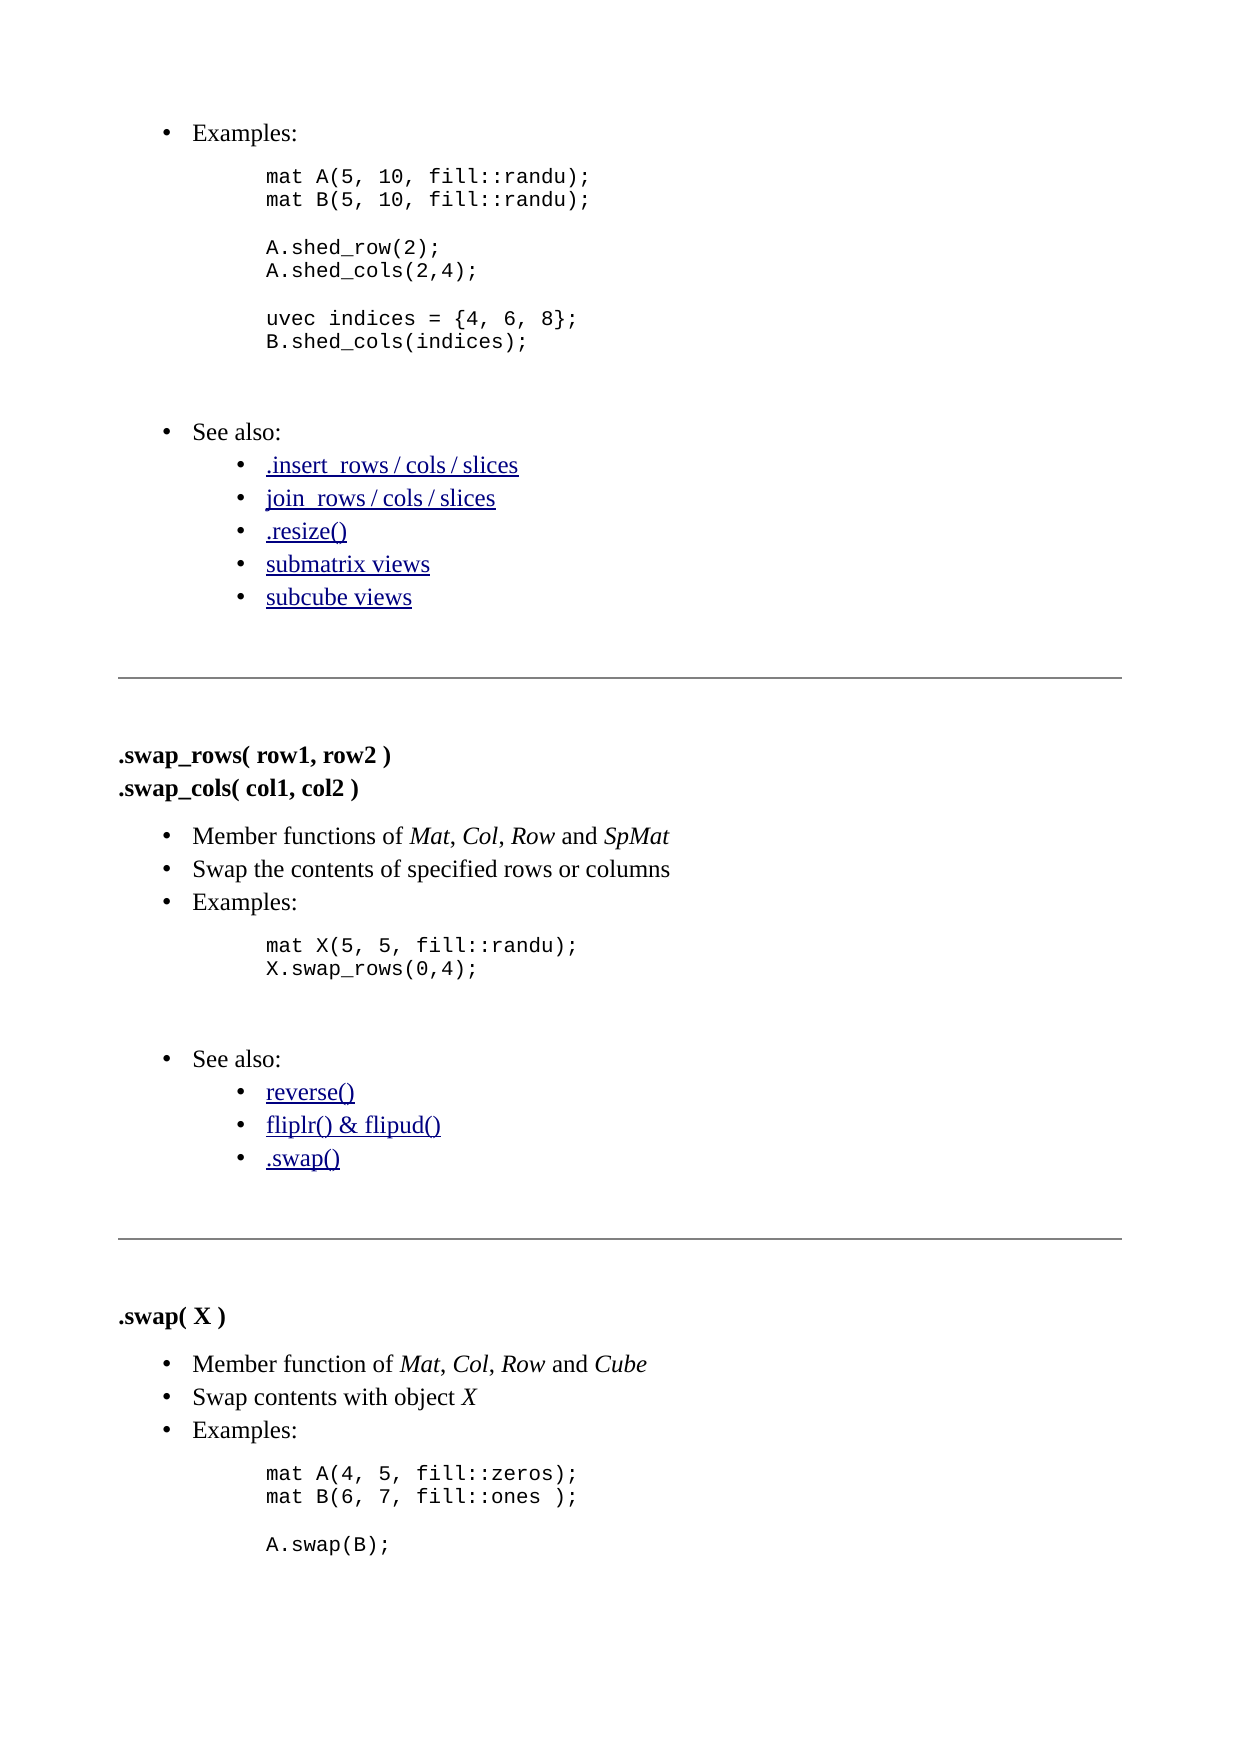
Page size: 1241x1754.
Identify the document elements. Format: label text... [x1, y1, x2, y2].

list subcube views [236, 582, 1122, 611]
text .swap_rows( row1, row2 ) .swap_cols( col1, col2 ) [118, 740, 1122, 802]
list .insert_rows / cols / slices [236, 450, 1122, 479]
list fliplr() & flipud() [236, 1111, 1122, 1139]
list Examples: [162, 1415, 1122, 1444]
list A.shed_row(2); [236, 237, 1122, 260]
list See also: [162, 417, 1122, 446]
list .swap() [236, 1143, 1122, 1172]
list X.swap_rows(0,4); [236, 958, 1122, 982]
list A.swap(B); [236, 1534, 1122, 1557]
list mat B(6, 7, fill::ones ); [236, 1486, 1122, 1510]
list uvec indices = {4, 6, 8}; [236, 308, 1122, 331]
list mat X(5, 5, fill::randu); [236, 935, 1122, 958]
list A.shed_cols(2,4); [236, 260, 1122, 284]
list mat A(5, 10, fill::randu); [236, 166, 1122, 189]
list mat B(5, 10, fill::randu); [236, 189, 1122, 213]
list Examples: [162, 887, 1122, 916]
list Member functions of Mat, Col, Row and SpMat [162, 821, 1122, 850]
list reverse() [236, 1077, 1122, 1106]
list Swap the contents of specified rows or columns [162, 854, 1122, 883]
list .resize() [236, 516, 1122, 545]
list Member function of Mat, Col, Row and Cube [162, 1349, 1122, 1378]
list B.shed_cols(indices); [236, 331, 1122, 355]
list mat A(4, 5, fill::zeros); [236, 1463, 1122, 1486]
list Swap contents with object X [162, 1382, 1122, 1411]
list Examples: [162, 118, 1122, 147]
list submatrix views [236, 549, 1122, 578]
list join_rows / cols / slices [236, 483, 1122, 512]
text .swap( X ) [118, 1301, 1122, 1330]
list See also: [162, 1044, 1122, 1073]
